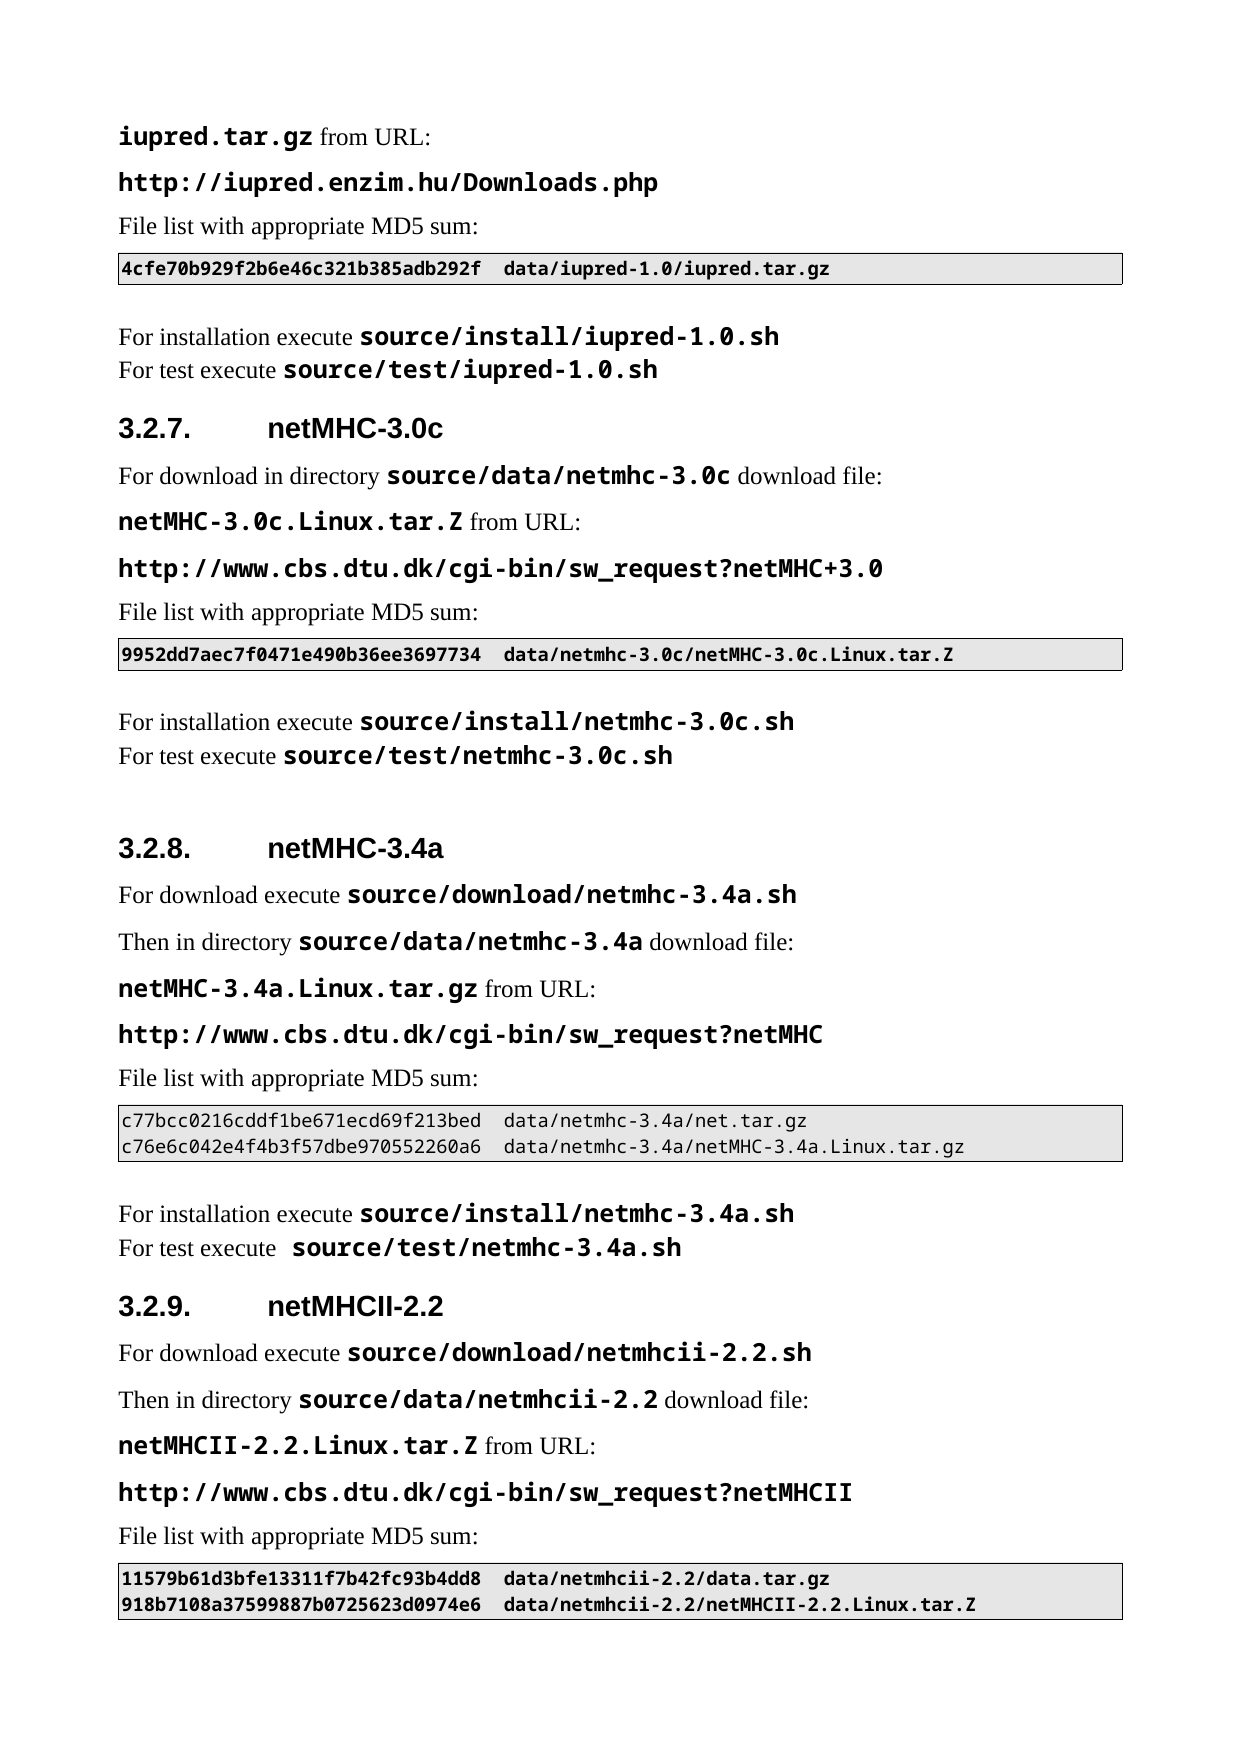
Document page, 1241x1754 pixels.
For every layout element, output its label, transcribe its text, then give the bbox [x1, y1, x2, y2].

text For installation execute source/install/netmhc-3.0c.sh [118, 704, 1122, 738]
subtitle netMHC-3.4a [118, 831, 1122, 864]
text netMHC-3.4a.Linux.tar.gz from URL: [118, 970, 1122, 1004]
text http://www.cbs.dtu.dk/cgi-bin/sw_request?netMHC [118, 1017, 1122, 1051]
text Then in directory source/data/netmhc-3.4a download file: [118, 924, 1122, 958]
text For download in directory source/data/netmhc-3.0c download file: [118, 457, 1122, 491]
text 11579b61d3bfe13311f7b42fc93b4dd8 data/netmhcii-2.2/data.tar.gz [119, 1564, 1122, 1588]
text For installation execute source/install/netmhc-3.4a.sh [118, 1196, 1122, 1230]
text File list with appropriate MD5 sum: [118, 597, 1122, 626]
text 918b7108a37599887b0725623d0974e6 data/netmhcii-2.2/netMHCII-2.2.Linux.tar.Z [119, 1588, 1122, 1619]
text c77bcc0216cddf1be671ecd69f213bed data/netmhc-3.4a/net.tar.gz [119, 1106, 1122, 1130]
text http://www.cbs.dtu.dk/cgi-bin/sw_request?netMHC+3.0 [118, 550, 1122, 584]
text File list with appropriate MD5 sum: [118, 1521, 1122, 1550]
subtitle netMHCII-2.2 [118, 1289, 1122, 1322]
text Then in directory source/data/netmhcii-2.2 download file: [118, 1381, 1122, 1416]
text c76e6c042e4f4b3f57dbe970552260a6 data/netmhc-3.4a/netMHC-3.4a.Linux.tar.gz [119, 1130, 1122, 1161]
text For download execute source/download/netmhcii-2.2.sh [118, 1335, 1122, 1369]
text For download execute source/download/netmhc-3.4a.sh [118, 877, 1122, 911]
text iupred.tar.gz from URL: [118, 118, 1122, 152]
text For test execute source/test/netmhc-3.4a.sh [118, 1230, 1122, 1264]
text 4cfe70b929f2b6e46c321b385adb292f data/iupred-1.0/iupred.tar.gz [119, 254, 1122, 284]
text For test execute source/test/netmhc-3.0c.sh [118, 738, 1122, 772]
text For installation execute source/install/iupred-1.0.sh [118, 318, 1122, 352]
subtitle netMHC-3.0c [118, 411, 1122, 445]
text netMHC-3.0c.Linux.tar.Z from URL: [118, 504, 1122, 538]
text For test execute source/test/iupred-1.0.sh [118, 352, 1122, 386]
text File list with appropriate MD5 sum: [118, 1063, 1122, 1092]
text 9952dd7aec7f0471e490b36ee3697734 data/netmhc-3.0c/netMHC-3.0c.Linux.tar.Z [119, 639, 1122, 670]
text netMHCII-2.2.Linux.tar.Z from URL: [118, 1428, 1122, 1462]
text http://www.cbs.dtu.dk/cgi-bin/sw_request?netMHCII [118, 1474, 1122, 1509]
text File list with appropriate MD5 sum: [118, 211, 1122, 240]
text http://iupred.enzim.hu/Downloads.php [118, 165, 1122, 199]
